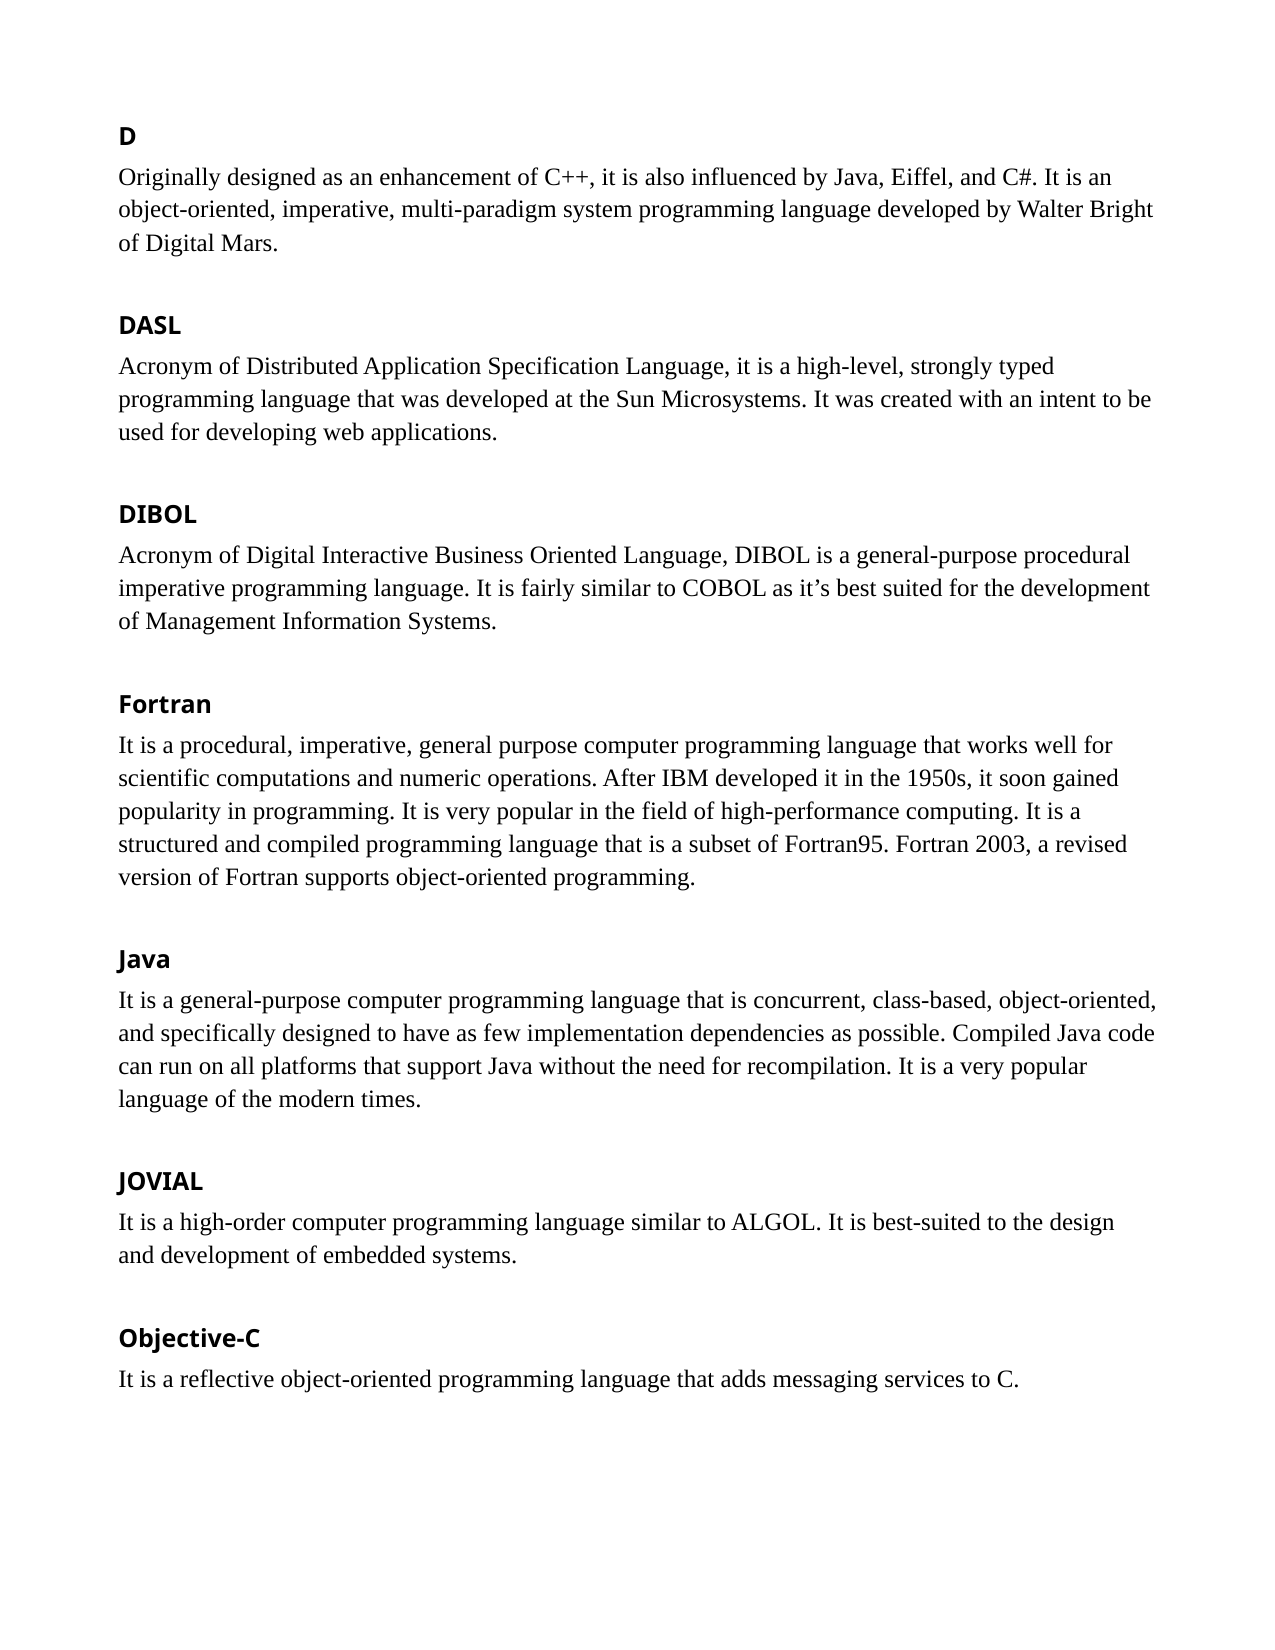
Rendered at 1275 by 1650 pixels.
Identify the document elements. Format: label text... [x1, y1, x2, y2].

text Acronym of Distributed Application Specification Language, it is a high-level, strongly typed programming language that was developed at the Sun Microsystems. It was created with an intent to be used for developing web applications. [118, 351, 1157, 446]
text It is a general-purpose computer programming language that is concurrent, class-based, object-oriented, and specifically designed to have as few implementation dependencies as possible. Compiled Java code can run on all platforms that support Java without the need for recompilation. It is a very popular language of the modern times. [118, 985, 1157, 1113]
text Acronym of Digital Interactive Business Oriented Language, DIBOL is a general-purpose procedural imperative programming language. It is fairly similar to COBOL as it’s best suited for the development of Management Information Systems. [118, 540, 1157, 635]
text It is a high-order computer programming language similar to ALGOL. It is best-suited to the design and development of embedded systems. [118, 1207, 1157, 1269]
text Originally designed as an enhancement of C++, it is also influenced by Java, Eiffel, and C#. It is an object-oriented, imperative, multi-paradigm system programming language developed by Walter Bright of Digital Mars. [118, 162, 1157, 256]
subtitle D [118, 118, 1157, 152]
subtitle DIBOL [118, 497, 1157, 531]
text It is a procedural, imperative, general purpose computer programming language that works well for scientific computations and numeric operations. After IBM developed it in the 1950s, it soon gained popularity in programming. It is very popular in the field of high-performance computing. It is a structured and compiled programming language that is a subset of Fortran95. Fortran 2003, a revised version of Fortran supports object-oriented programming. [118, 730, 1157, 891]
subtitle DASL [118, 307, 1157, 342]
text It is a reflective object-oriented programming language that adds messaging services to C. [118, 1364, 1157, 1393]
subtitle Java [118, 942, 1157, 976]
subtitle Fortran [118, 686, 1157, 720]
subtitle JOVIAL [118, 1164, 1157, 1198]
subtitle Objective-C [118, 1320, 1157, 1354]
